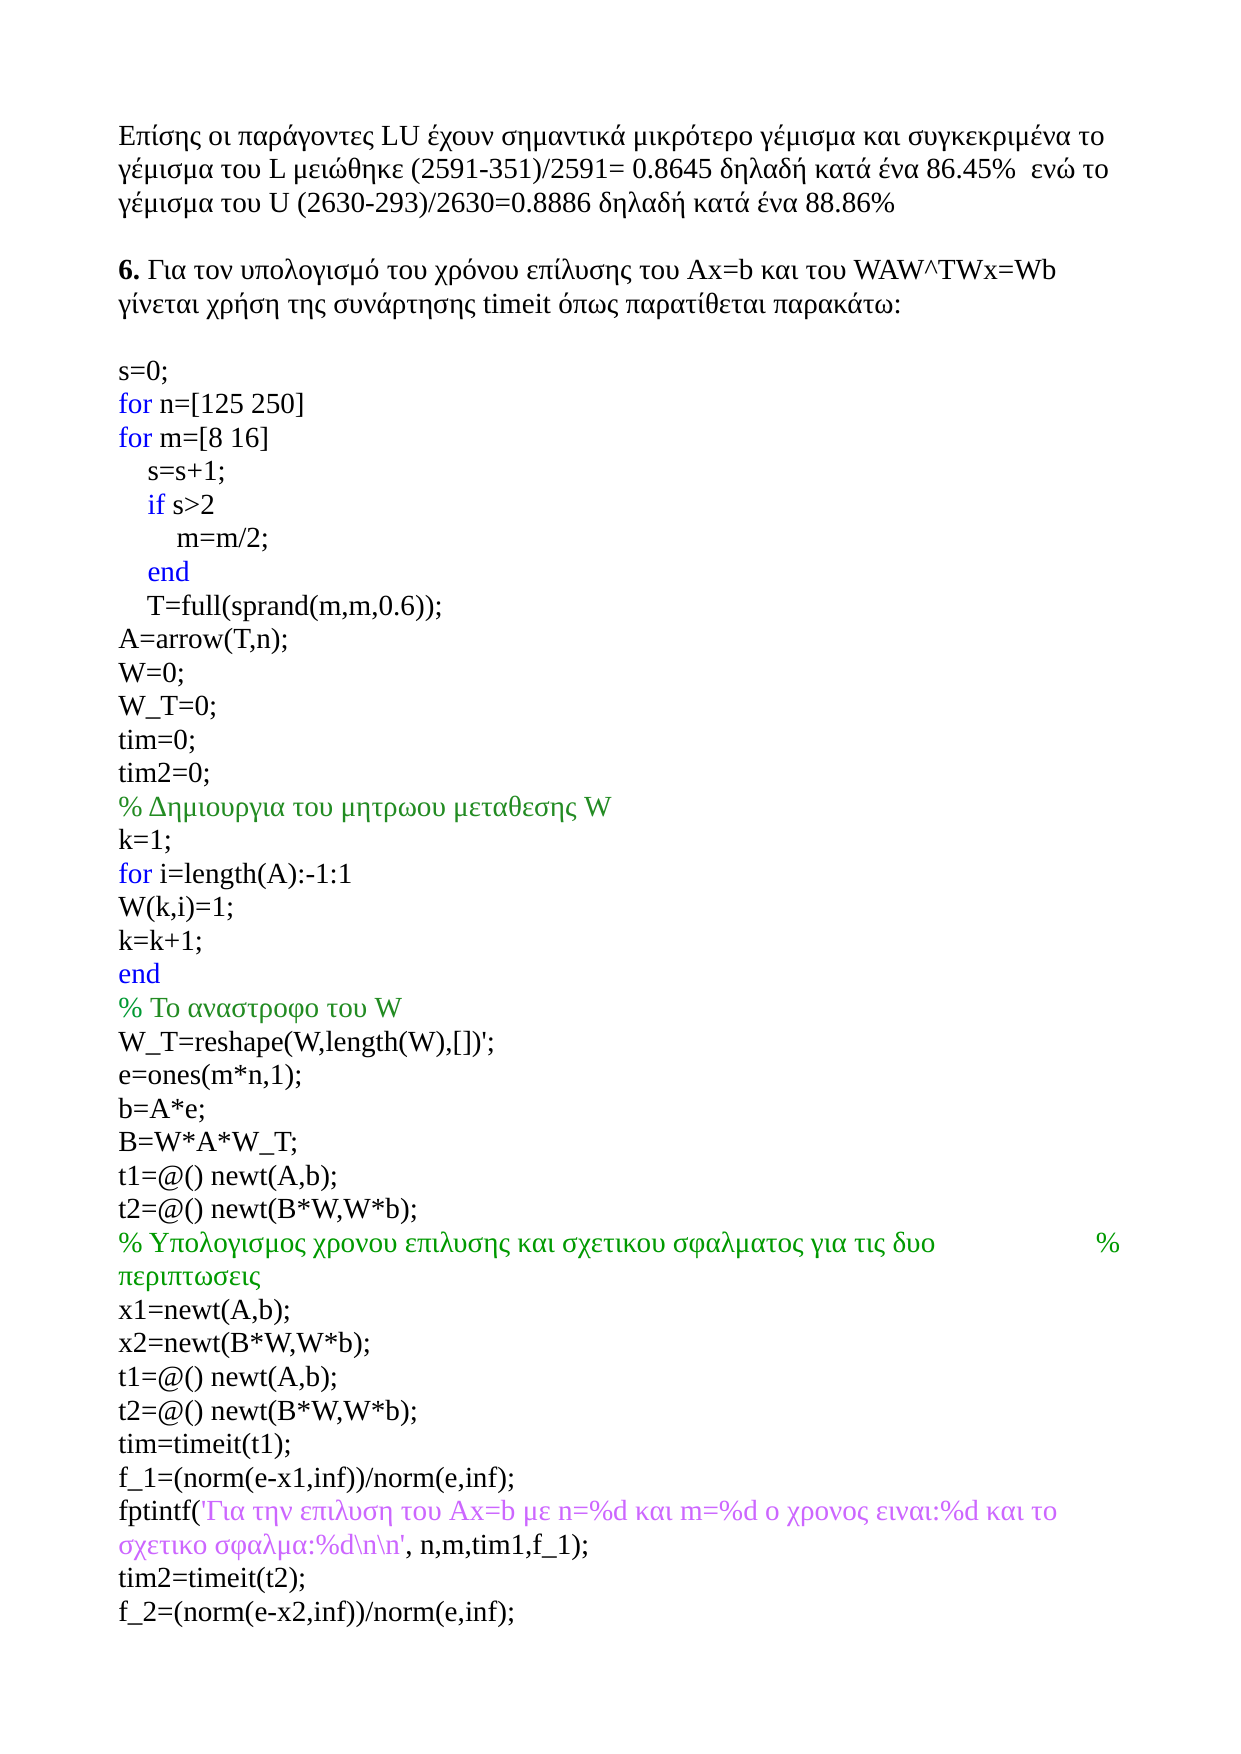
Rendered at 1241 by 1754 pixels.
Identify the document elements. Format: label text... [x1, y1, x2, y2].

text W_T=0; [118, 688, 1122, 722]
text Επίσης οι παράγοντες LU έχουν σημαντικά μικρότερο γέμισμα και συγκεκριμένα το γέμισμα του L μειώθηκε (2591-351)/2591= 0.8645 δηλαδή κατά ένα 86.45% ενώ το γέμισμα του U (2630-293)/2630=0.8886 δηλαδή κατά ένα 88.86% [118, 118, 1122, 219]
text e=ones(m*n,1); [118, 1057, 1122, 1091]
text f_1=(norm(e-x1,inf))/norm(e,inf); [118, 1460, 1122, 1493]
text for n=[125 250] [118, 386, 1122, 420]
text A=arrow(T,n); [118, 621, 1122, 655]
text fptintf('Για την επιλυση του Ax=b με n=%d και m=%d ο χρονος ειναι:%d και το σχετικο σφαλμα:%d\n\n', n,m,tim1,f_1); [118, 1493, 1122, 1560]
text m=m/2; [118, 521, 1122, 554]
text t1=@() newt(A,b); [118, 1359, 1122, 1393]
text tim=timeit(t1); [118, 1426, 1122, 1460]
text if s>2 [118, 487, 1122, 521]
text k=1; [118, 822, 1122, 856]
text T=full(sprand(m,m,0.6)); [118, 588, 1122, 621]
text for i=length(A):-1:1 [118, 856, 1122, 889]
text % Το αναστροφο του W [118, 990, 1122, 1024]
text end [118, 957, 1122, 990]
text s=0; [118, 353, 1122, 386]
text x2=newt(B*W,W*b); [118, 1326, 1122, 1359]
text tim2=0; [118, 755, 1122, 789]
text for m=[8 16] [118, 420, 1122, 453]
text tim=0; [118, 722, 1122, 755]
text t2=@() newt(Β*W,W*b); [118, 1191, 1122, 1225]
text x1=newt(A,b); [118, 1292, 1122, 1326]
text % Δημιουργια του μητρωου μεταθεσης W [118, 789, 1122, 822]
text 6. Για τον υπολογισμό του χρόνου επίλυσης του Ax=b και του WAW^TWx=Wb γίνεται χρήση της συνάρτησης timeit όπως παρατίθεται παρακάτω: [118, 252, 1122, 319]
text W(k,i)=1; [118, 889, 1122, 923]
text k=k+1; [118, 923, 1122, 957]
text s=s+1; [118, 453, 1122, 487]
text % Υπολογισμος χρονου επιλυσης και σχετικου σφαλματος για τις δυο % περιπτωσεις [118, 1225, 1122, 1292]
text Β=W*A*W_T; [118, 1124, 1122, 1158]
text b=A*e; [118, 1091, 1122, 1124]
text t1=@() newt(A,b); [118, 1158, 1122, 1191]
text end [118, 554, 1122, 588]
text tim2=timeit(t2); [118, 1560, 1122, 1594]
text t2=@() newt(B*W,W*b); [118, 1393, 1122, 1426]
text W_T=reshape(W,length(W),[])'; [118, 1024, 1122, 1057]
text W=0; [118, 655, 1122, 688]
text f_2=(norm(e-x2,inf))/norm(e,inf); [118, 1594, 1122, 1627]
